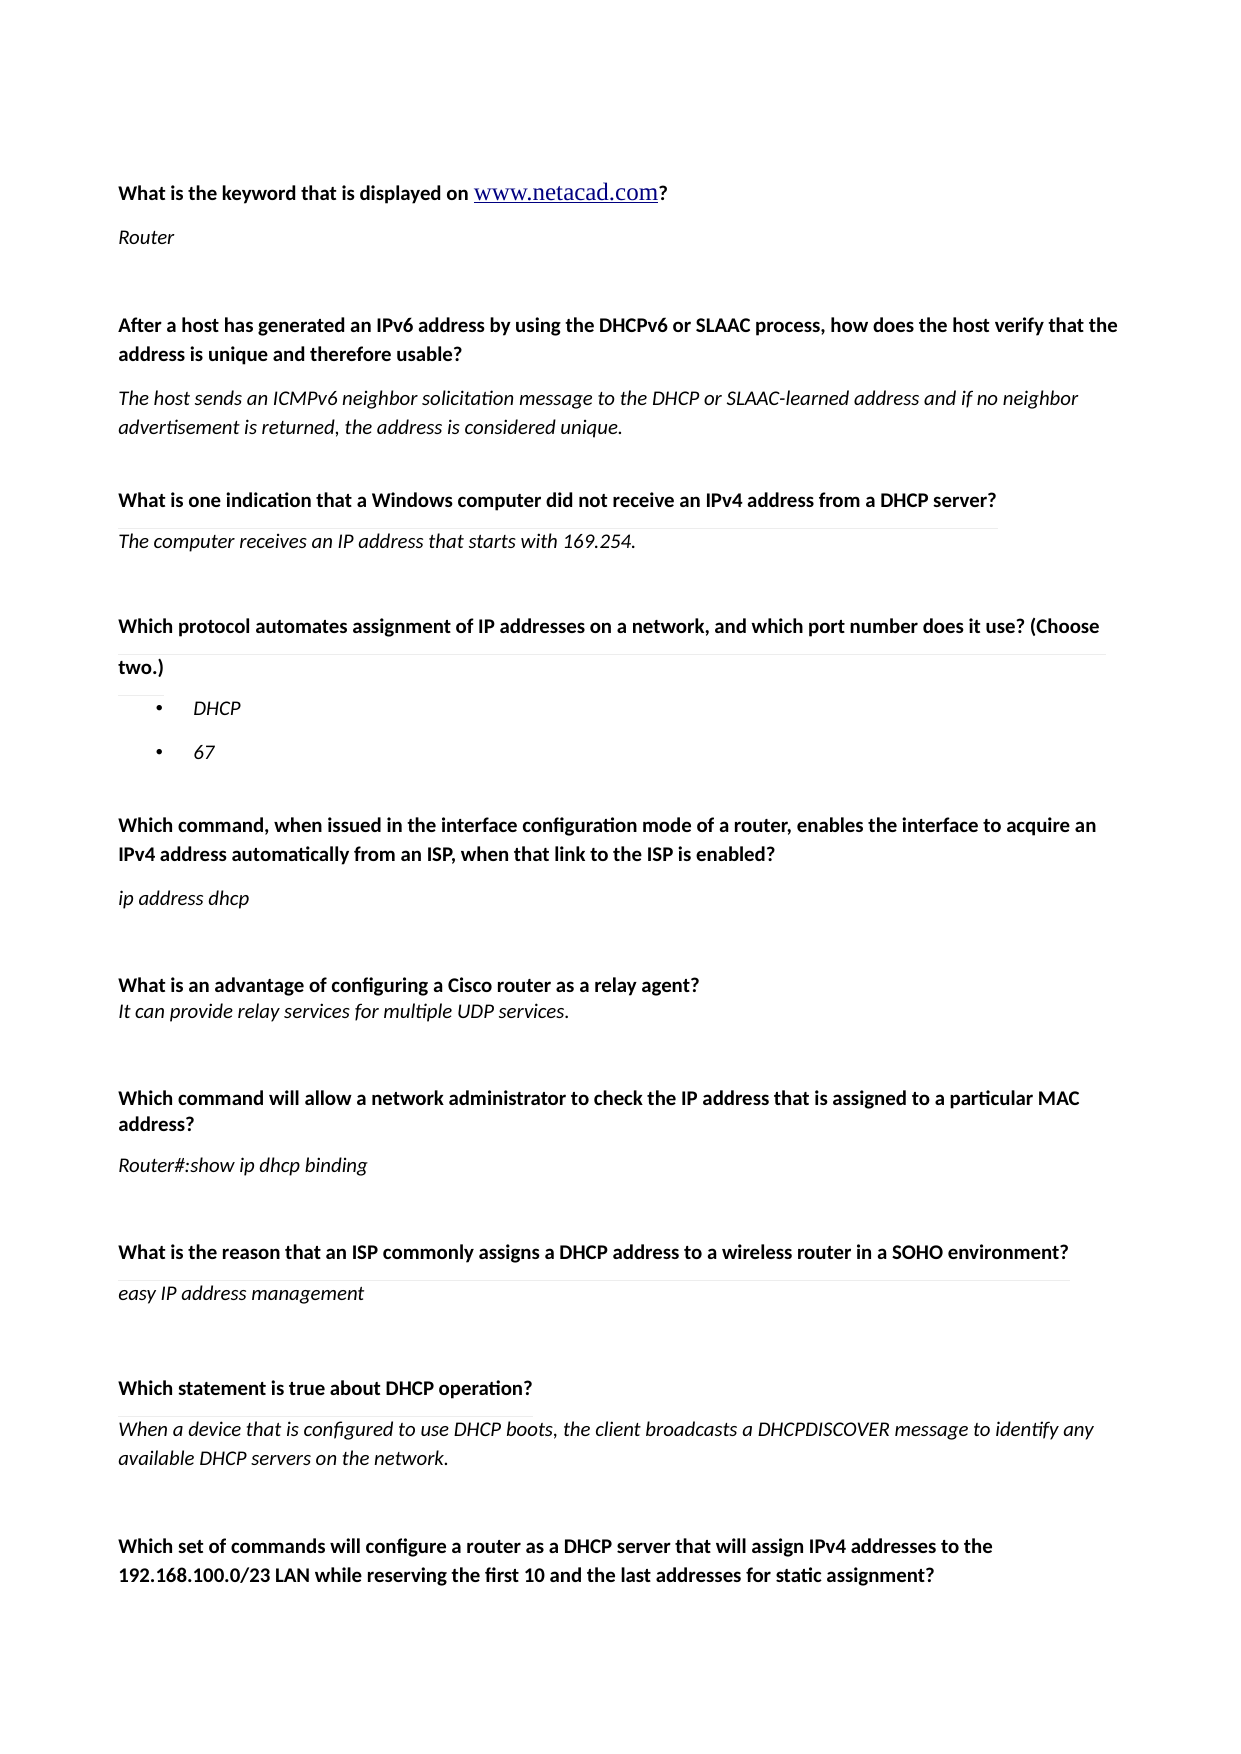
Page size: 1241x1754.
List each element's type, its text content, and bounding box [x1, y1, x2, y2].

text Which statement is true about DHCP operation? [118, 1375, 1122, 1416]
text What is an advantage of configuring a Cisco router as a relay agent? [118, 972, 1122, 998]
text After a host has generated an IPv6 address by using the DHCPv6 or SLAAC process, how does the host verify that the address is unique and therefore usable? [118, 312, 1122, 367]
text Which set of commands will configure a router as a DHCP server that will assign IPv4 addresses to the 192.168.100.0/23 LAN while reserving the first 10 and the last addresses for static assignment? [118, 1533, 1122, 1617]
text What is the reason that an ISP commonly assigns a DHCP address to a wireless router in a SOHO environment? easy IP address management [118, 1239, 1122, 1306]
text Router [118, 224, 1122, 250]
text What is one indication that a Windows computer did not receive an IPv4 address from a DHCP server? [118, 487, 1122, 528]
text ip address dhcp [118, 885, 1122, 910]
text Which command, when issued in the interface configuration mode of a router, enables the interface to acquire an IPv4 address automatically from an ISP, when that link to the ISP is enabled? [118, 783, 1122, 867]
text What is the keyword that is displayed on www.netacad.com? [118, 118, 1122, 206]
text Which command will allow a network administrator to check the IP address that is assigned to a particular MAC address? [118, 1085, 1122, 1136]
list 67 [156, 739, 1122, 764]
text Router#:show ip dhcp binding [118, 1152, 1122, 1177]
text It can provide relay services for multiple UDP services. [118, 998, 1122, 1023]
text The host sends an ICMPv6 neighbor solicitation message to the DHCP or SLAAC-learned address and if no neighbor advertisement is returned, the address is considered unique. [118, 385, 1122, 469]
text Which protocol automates assignment of IP addresses on a network, and which port number does it use? (Choose two.) [118, 572, 1122, 695]
list DHCP [156, 695, 1122, 721]
text The computer receives an IP address that starts with 169.254. [118, 528, 1122, 554]
text When a device that is configured to use DHCP boots, the client broadcasts a DHCPDISCOVER message to identify any available DHCP servers on the network. [118, 1416, 1122, 1471]
